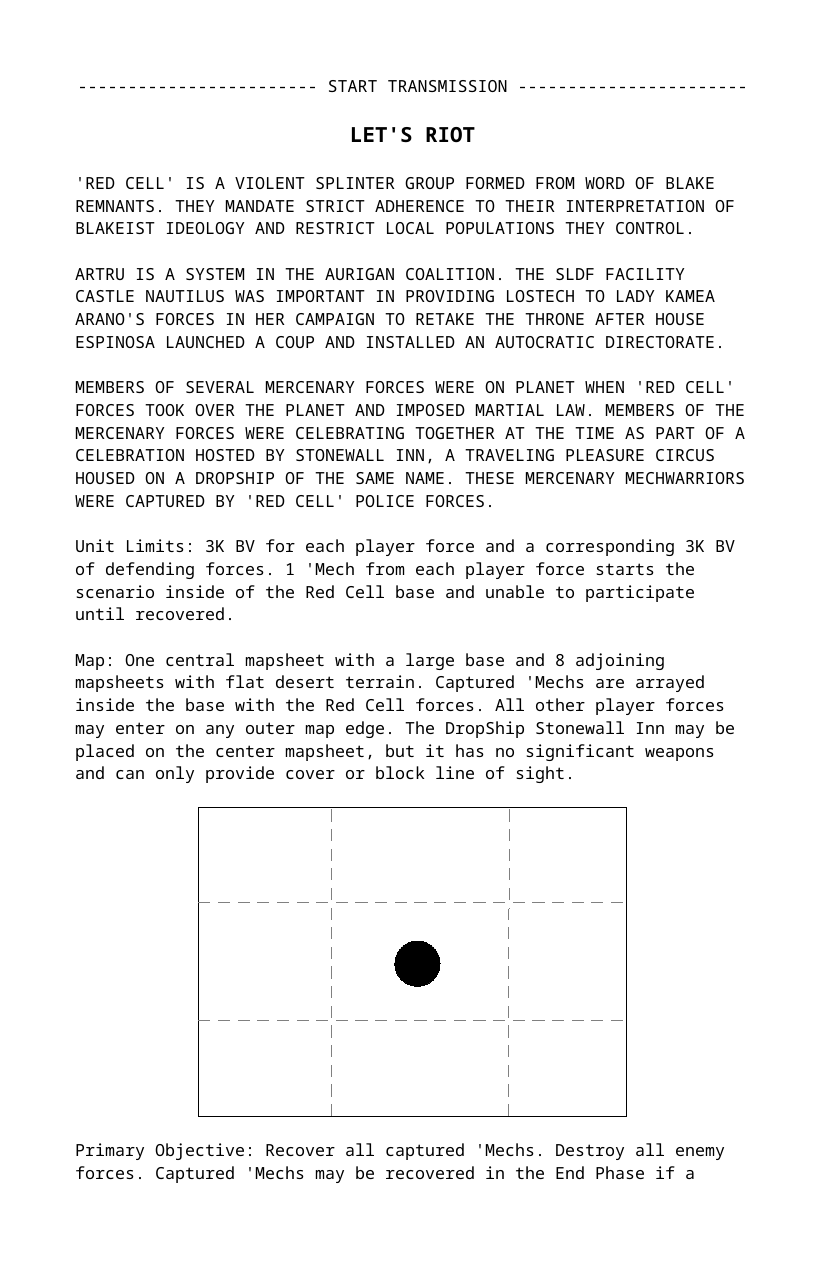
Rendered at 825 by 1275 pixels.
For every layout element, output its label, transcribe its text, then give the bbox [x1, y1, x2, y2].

text 'RED CELL' IS A VIOLENT SPLINTER GROUP FORMED FROM WORD OF BLAKE REMNANTS. THEY MANDATE STRICT ADHERENCE TO THEIR INTERPRETATION OF BLAKEIST IDEOLOGY AND RESTRICT LOCAL POPULATIONS THEY CONTROL. [75, 172, 750, 240]
text Primary Objective: Recover all captured 'Mechs. Destroy all enemy forces. Captured 'Mechs may be recovered in the End Phase if a [75, 1139, 750, 1184]
text LET'S RIOT [75, 98, 750, 149]
text Map: One central mapsheet with a large base and 8 adjoining mapsheets with flat desert terrain. Captured 'Mechs are arrayed inside the base with the Red Cell forces. All other player forces may enter on any outer map edge. The DropShip Stonewall Inn may be placed on the center mapsheet, but it has no significant weapons and can only provide cover or block line of sight. [75, 648, 750, 785]
text MEMBERS OF SEVERAL MERCENARY FORCES WERE ON PLANET WHEN 'RED CELL' FORCES TOOK OVER THE PLANET AND IMPOSED MARTIAL LAW. MEMBERS OF THE MERCENARY FORCES WERE CELEBRATING TOGETHER AT THE TIME AS PART OF A CELEBRATION HOSTED BY STONEWALL INN, A TRAVELING PLEASURE CIRCUS HOUSED ON A DROPSHIP OF THE SAME NAME. THESE MERCENARY MECHWARRIORS WERE CAPTURED BY 'RED CELL' POLICE FORCES. [75, 376, 750, 512]
text Unit Limits: 3K BV for each player force and a corresponding 3K BV of defending forces. 1 'Mech from each player force starts the scenario inside of the Red Cell base and unable to participate until recovered. [75, 535, 750, 626]
text ARTRU IS A SYSTEM IN THE AURIGAN COALITION. THE SLDF FACILITY CASTLE NAUTILUS WAS IMPORTANT IN PROVIDING LOSTECH TO LADY KAMEA ARANO'S FORCES IN HER CAMPAIGN TO RETAKE THE THRONE AFTER HOUSE ESPINOSA LAUNCHED A COUP AND INSTALLED AN AUTOCRATIC DIRECTORATE. [75, 262, 750, 353]
text ------------------------ START TRANSMISSION ----------------------- [75, 75, 750, 98]
